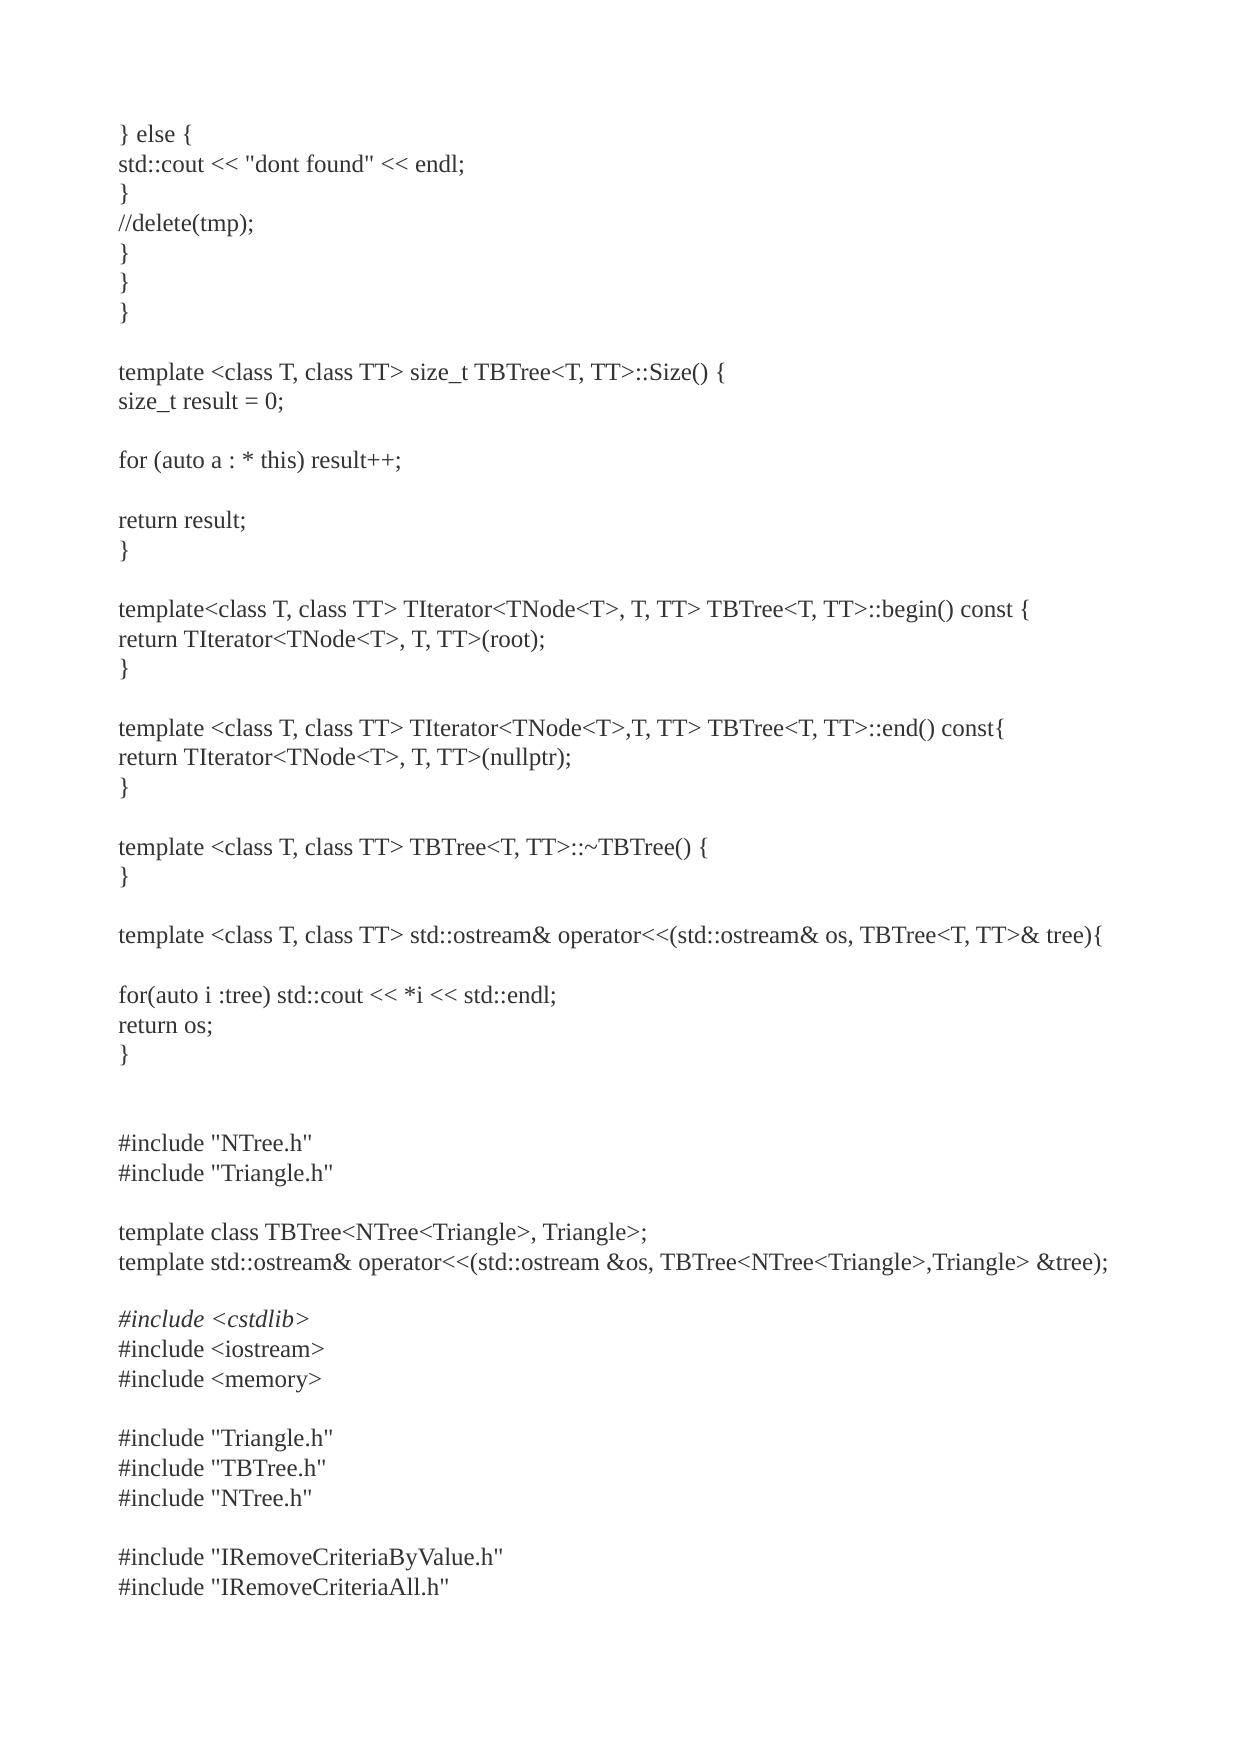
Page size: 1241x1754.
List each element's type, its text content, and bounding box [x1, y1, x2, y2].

text #include <memory> [118, 1363, 1122, 1393]
text } [118, 237, 1122, 267]
text return os; [118, 1009, 1122, 1038]
text for (auto a : * this) result++; [118, 445, 1122, 474]
text } [118, 534, 1122, 563]
text template<class T, class TT> TIterator<TNode<T>, T, TT> TBTree<T, TT>::begin() const { [118, 593, 1122, 623]
text template <class T, class TT> TBTree<T, TT>::~TBTree() { [118, 831, 1122, 860]
text for(auto i :tree) std::cout << *i << std::endl; [118, 979, 1122, 1009]
text return result; [118, 504, 1122, 534]
text #include <iostream> [118, 1333, 1122, 1363]
text #include "NTree.h" [118, 1482, 1122, 1511]
text } else { [118, 118, 1122, 148]
text } [118, 177, 1122, 207]
text } [118, 771, 1122, 801]
text } [118, 652, 1122, 682]
text std::cout << "dont found" << endl; [118, 148, 1122, 177]
text #include "Triangle.h" [118, 1422, 1122, 1452]
text #include "IRemoveCriteriaByValue.h" [118, 1541, 1122, 1571]
text } [118, 1038, 1122, 1068]
text template std::ostream& operator<<(std::ostream &os, TBTree<NTree<Triangle>,Triangle> &tree); [118, 1246, 1122, 1276]
text return TIterator<TNode<T>, T, TT>(nullptr); [118, 742, 1122, 771]
text } [118, 296, 1122, 326]
text } [118, 267, 1122, 296]
text #include "IRemoveCriteriaAll.h" [118, 1571, 1122, 1600]
text size_t result = 0; [118, 385, 1122, 415]
text template class TBTree<NTree<Triangle>, Triangle>; [118, 1216, 1122, 1246]
text template <class T, class TT> size_t TBTree<T, TT>::Size() { [118, 356, 1122, 385]
text template <class T, class TT> std::ostream& operator<<(std::ostream& os, TBTree<T, TT>& tree){ [118, 920, 1122, 949]
text template <class T, class TT> TIterator<TNode<T>,T, TT> TBTree<T, TT>::end() const{ [118, 712, 1122, 742]
text #include "NTree.h" [118, 1127, 1122, 1157]
text return TIterator<TNode<T>, T, TT>(root); [118, 623, 1122, 652]
text } [118, 860, 1122, 890]
text #include "TBTree.h" [118, 1452, 1122, 1482]
text //delete(tmp); [118, 207, 1122, 237]
text #include "Triangle.h" [118, 1157, 1122, 1187]
text #include <cstdlib> [118, 1304, 1122, 1333]
